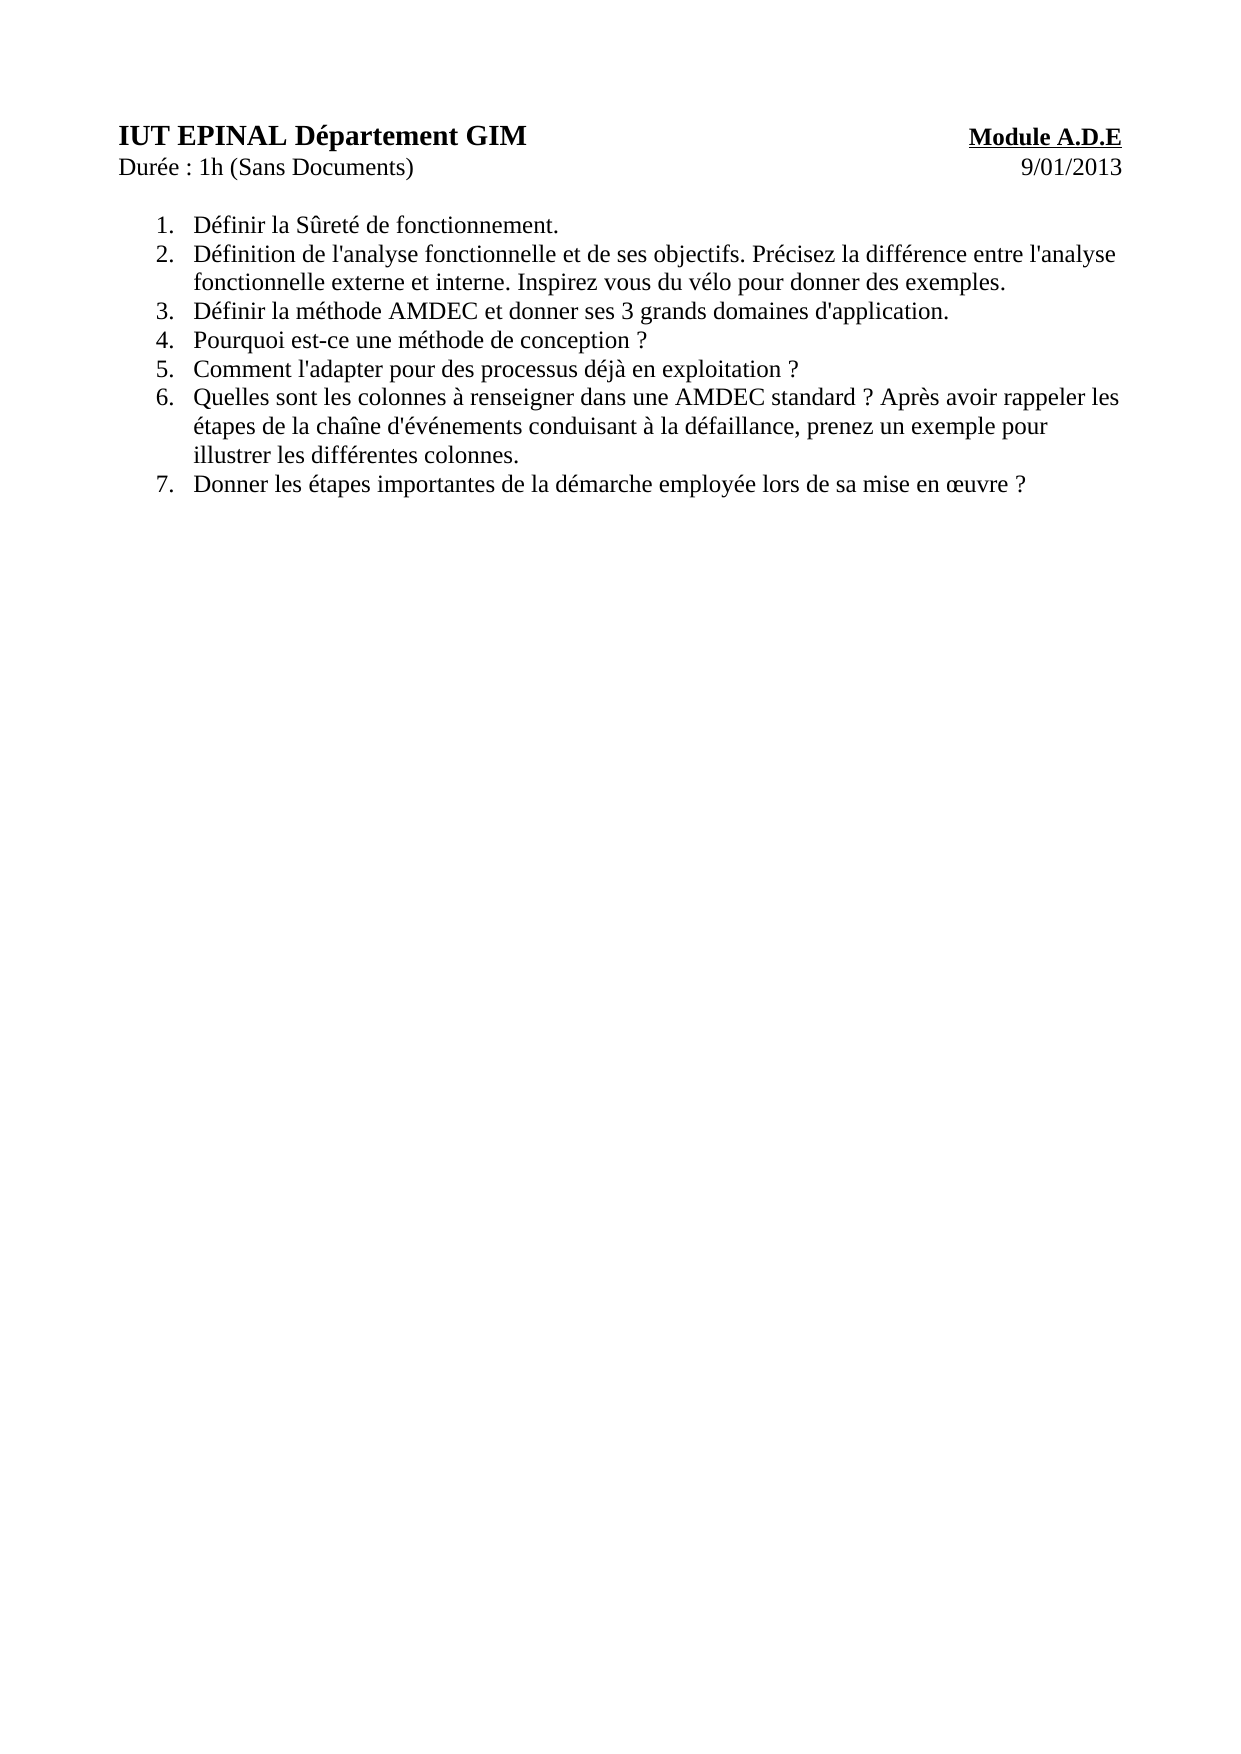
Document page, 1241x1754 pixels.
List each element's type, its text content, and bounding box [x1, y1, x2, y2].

list Quelles sont les colonnes à renseigner dans une AMDEC standard ? Après avoir rappeler les étapes de la chaîne d'événements conduisant à la défaillance, prenez un exemple pour illustrer les différentes colonnes. [156, 382, 1122, 469]
list Pourquoi est-ce une méthode de conception ? [156, 325, 1122, 354]
list Définition de l'analyse fonctionnelle et de ses objectifs. Précisez la différence entre l'analyse fonctionnelle externe et interne. Inspirez vous du vélo pour donner des exemples. [156, 239, 1122, 296]
list Définir la méthode AMDEC et donner ses 3 grands domaines d'application. [156, 296, 1122, 325]
list Comment l'adapter pour des processus déjà en exploitation ? [156, 354, 1122, 382]
list Donner les étapes importantes de la démarche employée lors de sa mise en œuvre ? [156, 469, 1122, 497]
list Définir la Sûreté de fonctionnement. [156, 210, 1122, 239]
